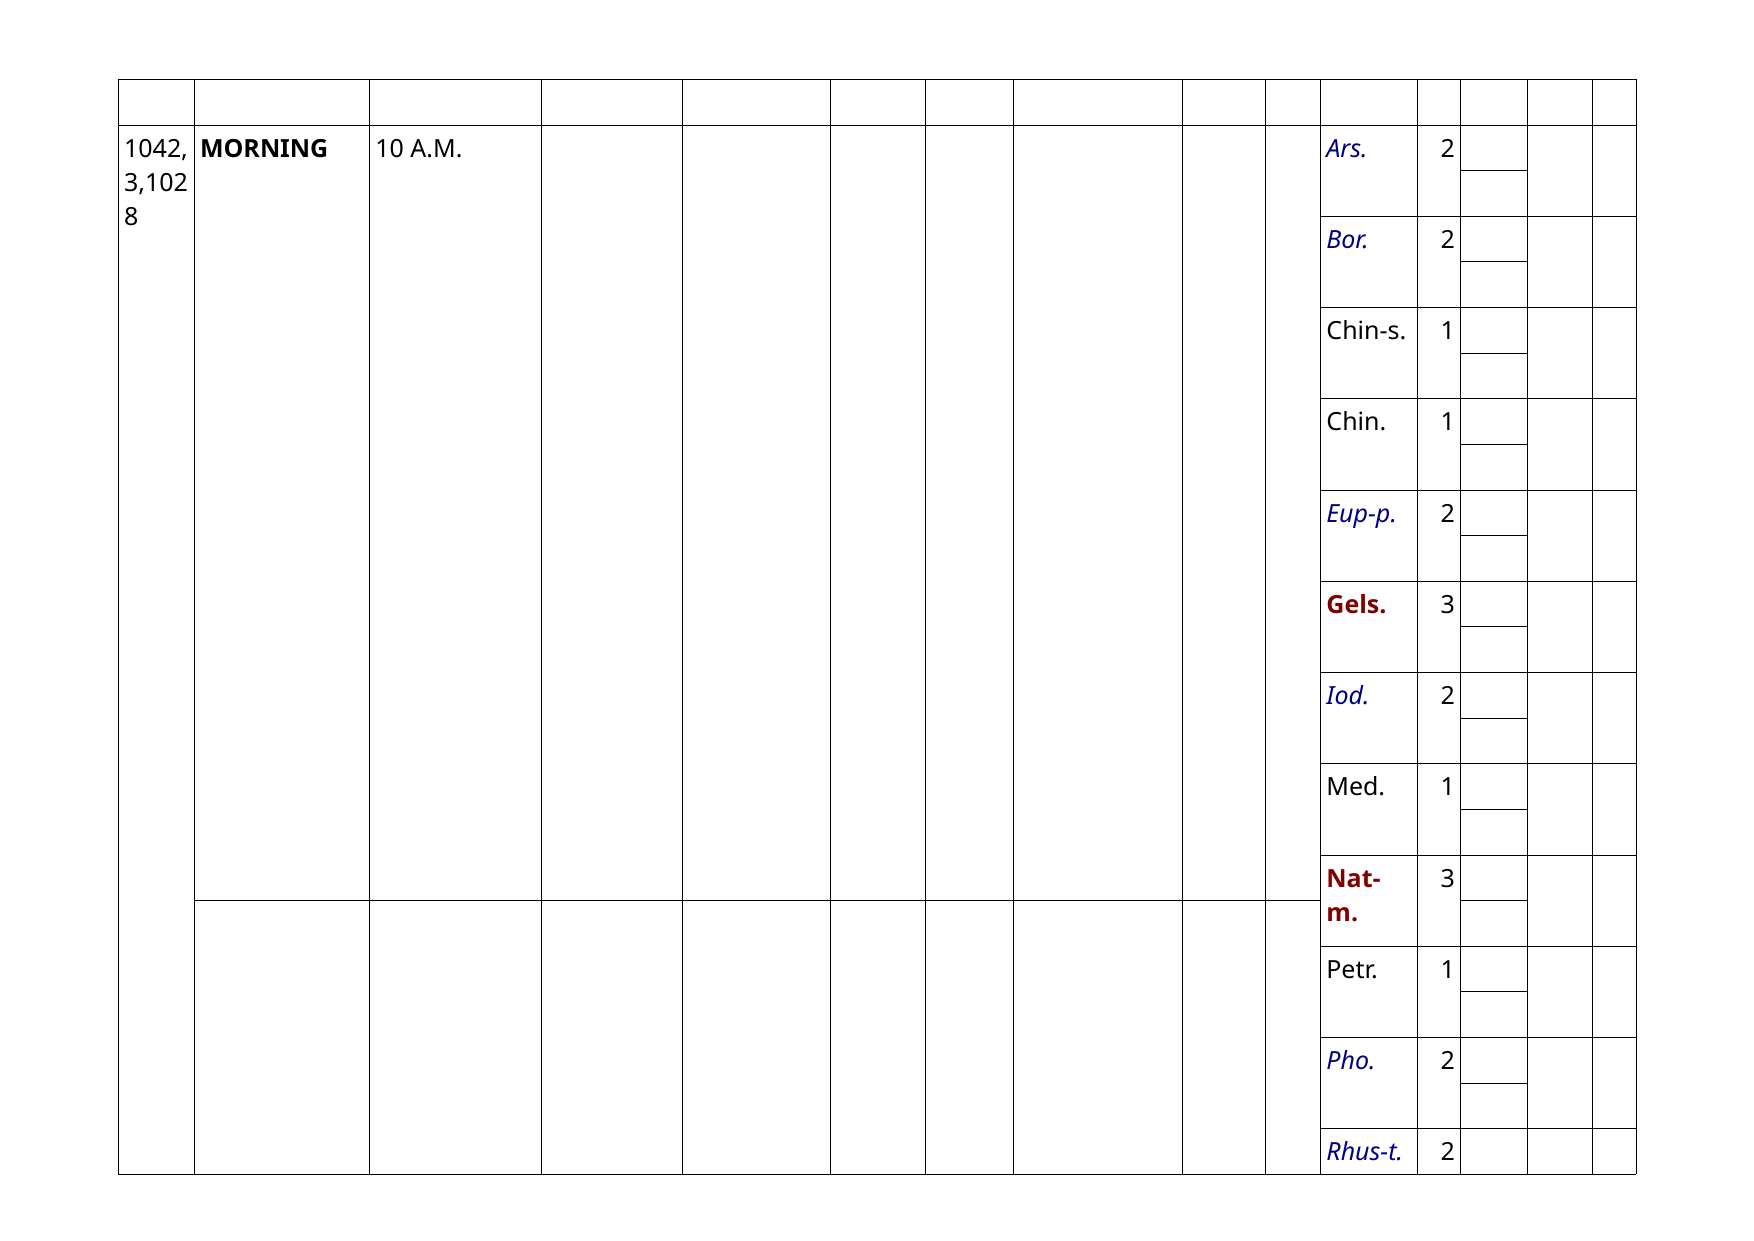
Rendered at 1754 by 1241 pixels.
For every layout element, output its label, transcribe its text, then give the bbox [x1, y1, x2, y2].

table_cell [195, 901, 369, 1174]
table_cell [542, 126, 682, 900]
table_cell [1593, 217, 1636, 307]
table_cell [1461, 901, 1527, 946]
table_cell [926, 80, 1013, 124]
table_cell [1593, 856, 1636, 946]
table_cell [1593, 491, 1636, 581]
table_cell 1 [1418, 947, 1460, 1037]
table_cell [1528, 491, 1592, 581]
table_cell [1461, 810, 1527, 854]
table_cell [195, 80, 369, 124]
table_cell [1014, 126, 1182, 900]
table_cell [1266, 80, 1320, 124]
table_cell [370, 80, 541, 124]
table_cell [1461, 491, 1527, 535]
table_cell [1461, 947, 1527, 991]
table_cell [683, 126, 830, 900]
table_cell [1528, 399, 1592, 489]
table_cell [1593, 947, 1636, 1037]
table_cell [1266, 901, 1320, 1174]
table_cell [1014, 901, 1182, 1174]
table_cell [1183, 126, 1265, 900]
table_cell Bor. [1321, 217, 1417, 307]
table_cell [542, 80, 682, 124]
table_cell [683, 901, 830, 1174]
table_cell 1 [1418, 764, 1460, 854]
table_cell Nat-m. [1321, 856, 1417, 946]
table_cell 3 [1418, 856, 1460, 946]
table_cell [683, 80, 830, 124]
table_cell [370, 901, 541, 1174]
table_cell [831, 901, 925, 1174]
table_cell [1593, 1038, 1636, 1128]
table_cell morning [195, 126, 369, 900]
table_cell [831, 80, 925, 124]
table_cell 2 [1418, 1038, 1460, 1128]
table_cell [1461, 354, 1527, 398]
table_cell [926, 126, 1013, 900]
table_cell [1593, 399, 1636, 489]
table_cell [1461, 992, 1527, 1037]
table_cell [1461, 308, 1527, 353]
table_cell [1528, 673, 1592, 763]
table_cell 1042,3,1028 [119, 126, 194, 1174]
table_cell [1461, 1084, 1527, 1128]
table_cell Chin-s. [1321, 308, 1417, 398]
table_cell [1461, 80, 1527, 124]
table_cell Eup-p. [1321, 491, 1417, 581]
table_cell [1461, 673, 1527, 718]
table_cell [1593, 1129, 1636, 1174]
table_cell [542, 901, 682, 1174]
table_cell Iod. [1321, 673, 1417, 763]
table_cell [1528, 764, 1592, 854]
table_cell 2 [1418, 217, 1460, 307]
table_cell [1418, 80, 1460, 124]
table_cell [1461, 1038, 1527, 1083]
table_cell [1528, 126, 1592, 216]
table_cell Med. [1321, 764, 1417, 854]
table_cell 3 [1418, 582, 1460, 672]
table_cell [1321, 80, 1417, 124]
table_cell [1461, 445, 1527, 489]
table_cell [119, 80, 194, 124]
table_cell [1014, 80, 1182, 124]
table_cell [831, 126, 925, 900]
table_cell Rhus-t. [1321, 1129, 1417, 1174]
table_cell 10 A.M. [370, 126, 541, 900]
table_cell [1593, 126, 1636, 216]
table_cell [1528, 856, 1592, 946]
table_cell [1528, 947, 1592, 1037]
table_cell Pho. [1321, 1038, 1417, 1128]
table_cell 2 [1418, 126, 1460, 216]
table_cell [1528, 582, 1592, 672]
table_cell 1 [1418, 308, 1460, 398]
table_cell Gels. [1321, 582, 1417, 672]
table_cell [1461, 582, 1527, 626]
table_cell [1528, 308, 1592, 398]
table_cell [1461, 764, 1527, 809]
table_cell [1461, 399, 1527, 444]
table_cell [1461, 536, 1527, 581]
table_cell Chin. [1321, 399, 1417, 489]
table_cell [1461, 1129, 1527, 1174]
table_cell 2 [1418, 1129, 1460, 1174]
table_cell [1461, 262, 1527, 307]
table_cell [1593, 582, 1636, 672]
table_cell Ars. [1321, 126, 1417, 216]
table_cell [1593, 308, 1636, 398]
table_cell [1528, 217, 1592, 307]
table_cell [1461, 126, 1527, 170]
table_cell 2 [1418, 673, 1460, 763]
table_cell [1266, 126, 1320, 900]
table_cell [1461, 719, 1527, 763]
table_cell Petr. [1321, 947, 1417, 1037]
table_cell [1593, 80, 1636, 124]
table_cell 2 [1418, 491, 1460, 581]
table_cell [1593, 764, 1636, 854]
table_cell [1528, 1038, 1592, 1128]
table_cell [926, 901, 1013, 1174]
table_cell [1593, 673, 1636, 763]
table_cell [1461, 627, 1527, 672]
table_cell [1461, 217, 1527, 261]
table_cell [1528, 80, 1592, 124]
table_cell [1461, 171, 1527, 216]
table_cell 1 [1418, 399, 1460, 489]
table_cell [1461, 856, 1527, 900]
table_cell [1183, 901, 1265, 1174]
table_cell [1183, 80, 1265, 124]
table_cell [1528, 1129, 1592, 1174]
